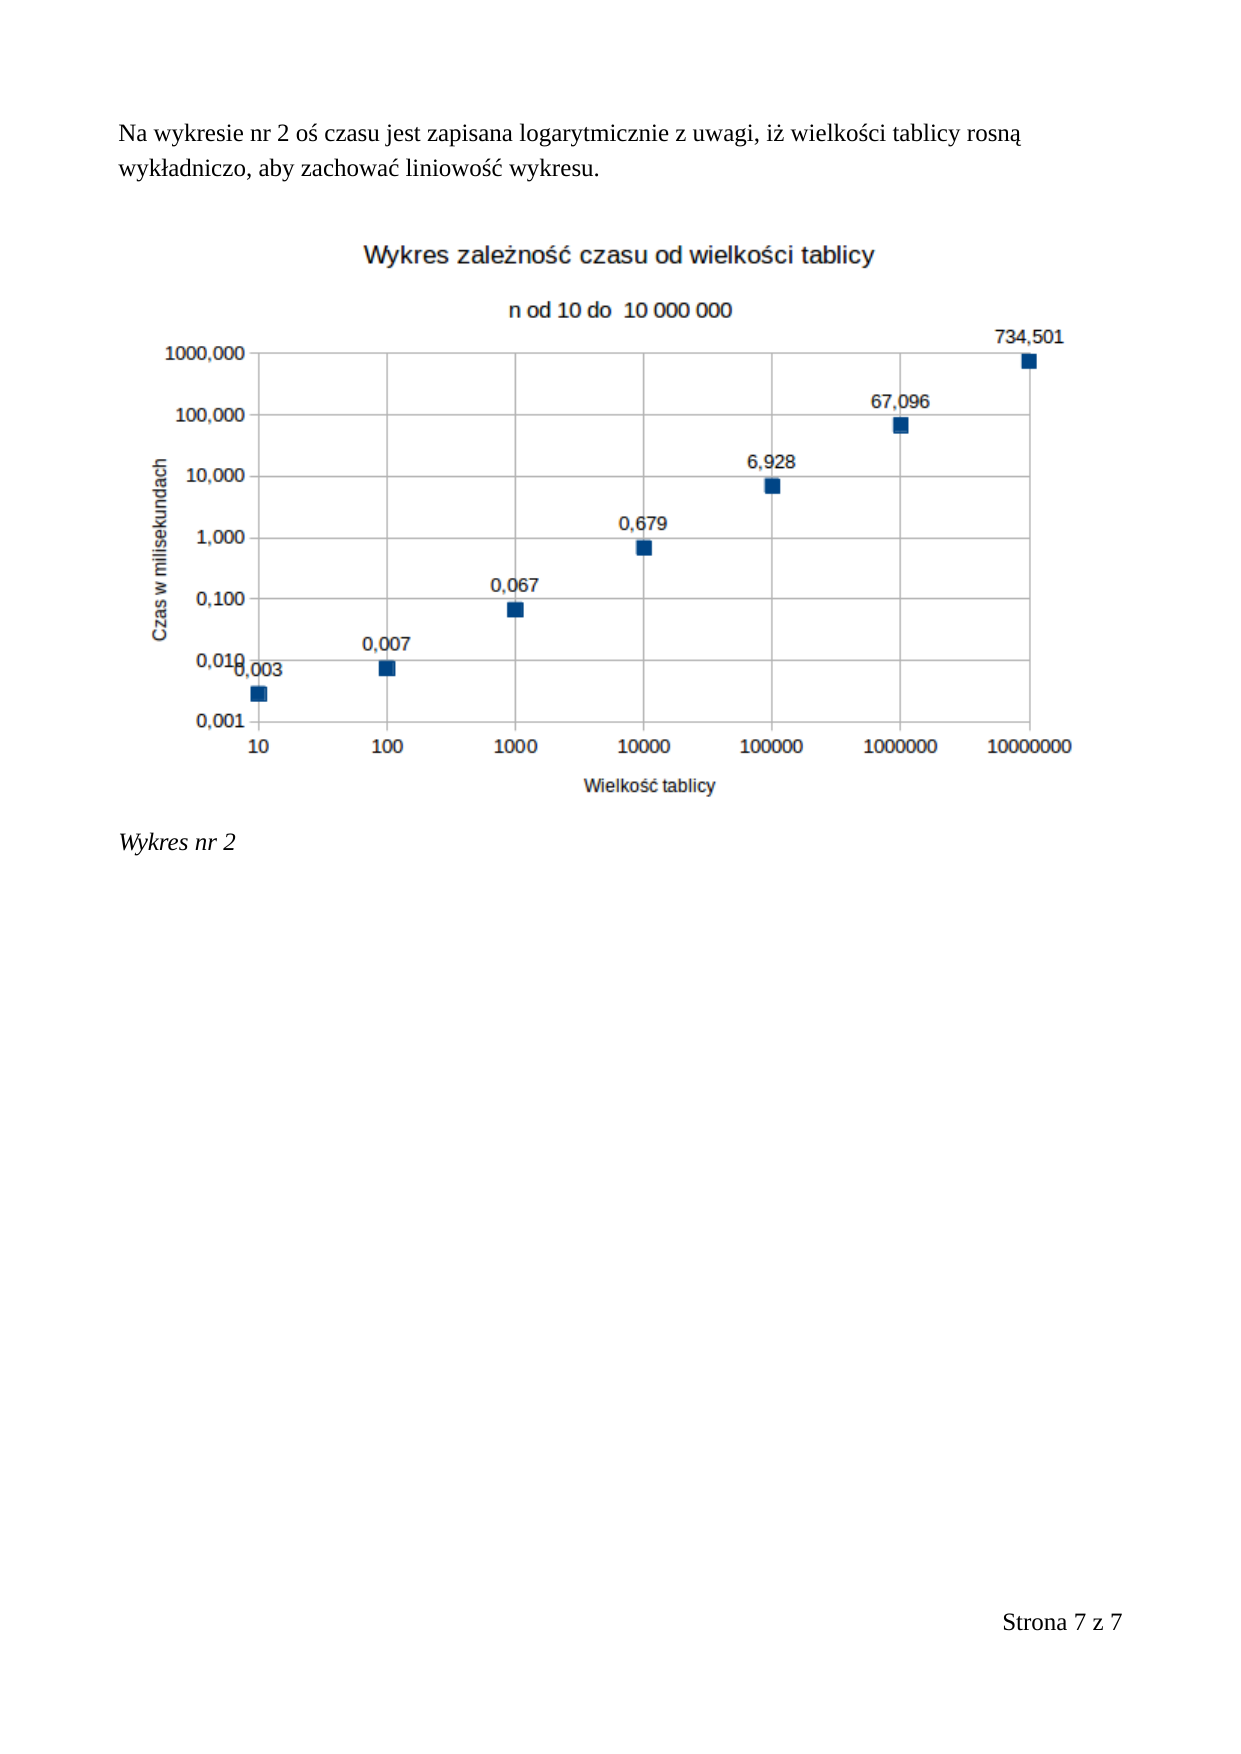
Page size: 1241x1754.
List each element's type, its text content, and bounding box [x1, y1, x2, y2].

text Wykres nr 2 [118, 827, 1122, 856]
text Na wykresie nr 2 oś czasu jest zapisana logarytmicznie z uwagi, iż wielkości tablicy rosną wykładniczo, aby zachować liniowość wykresu. [118, 118, 1122, 181]
picture [118, 214, 1123, 827]
